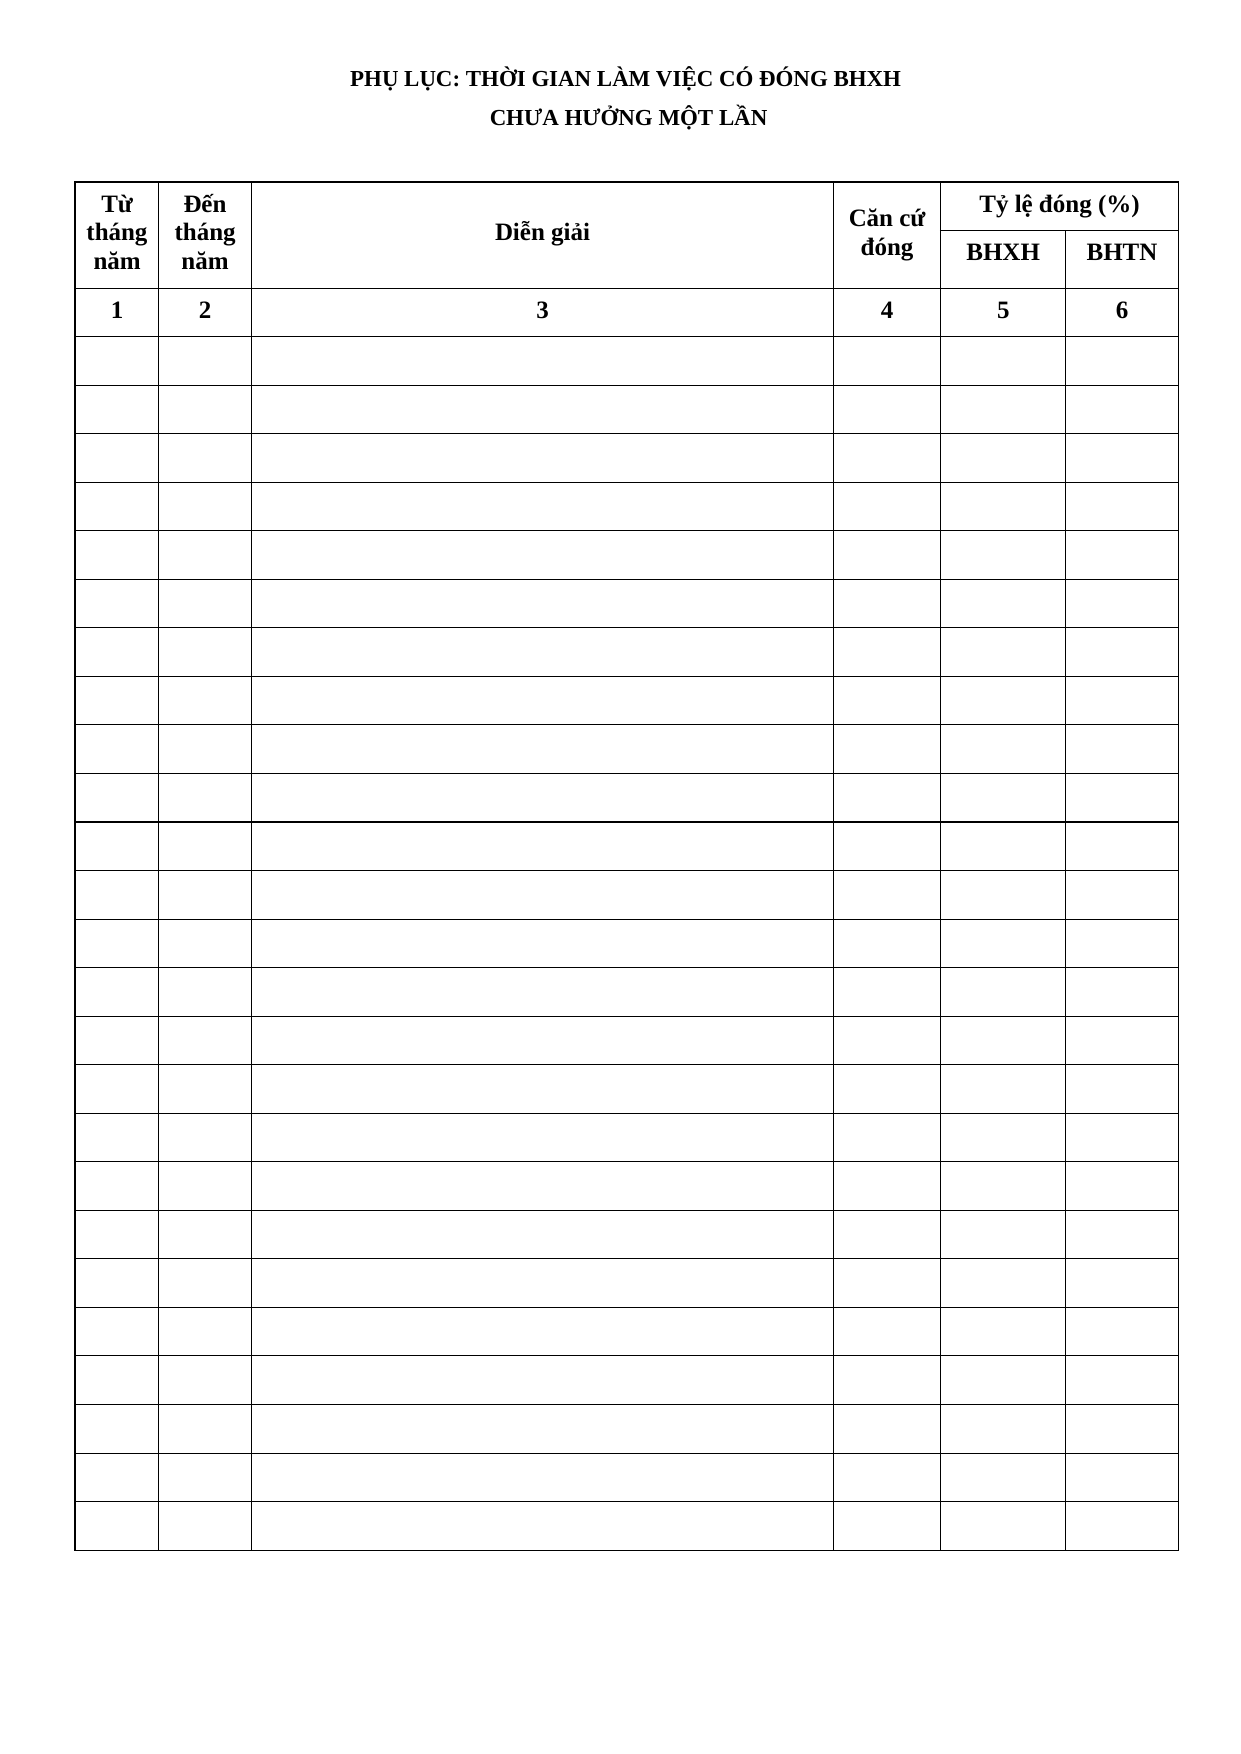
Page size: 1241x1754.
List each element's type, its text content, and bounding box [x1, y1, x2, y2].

table_cell [941, 920, 1065, 967]
table_cell [1066, 531, 1178, 579]
table_cell [941, 628, 1065, 676]
table_cell [159, 1211, 251, 1258]
table_cell [1066, 968, 1178, 1016]
table_cell [76, 434, 158, 482]
table_cell [834, 1405, 940, 1452]
table_cell [834, 628, 940, 676]
table_cell [159, 628, 251, 676]
table_cell [252, 1454, 833, 1501]
table_cell [159, 1405, 251, 1452]
table_cell [252, 871, 833, 918]
table_cell [76, 1356, 158, 1404]
table_cell [76, 823, 158, 870]
table_cell [76, 580, 158, 627]
table_cell [834, 677, 940, 724]
table_cell [941, 968, 1065, 1016]
table_cell [252, 531, 833, 579]
table_cell [252, 968, 833, 1016]
table_cell [159, 920, 251, 967]
text PHỤ LỤC: THỜI GIAN LÀM VIỆC CÓ ĐÓNG BHXH [75, 65, 1182, 91]
table_cell [941, 871, 1065, 918]
table_cell [834, 774, 940, 821]
table_cell [76, 1211, 158, 1258]
table_cell [941, 1162, 1065, 1210]
table_cell 5 [941, 289, 1065, 336]
table_cell [252, 337, 833, 384]
table_cell BHTN [1066, 231, 1178, 287]
table_cell [1066, 677, 1178, 724]
table_cell [76, 774, 158, 821]
table_cell [834, 1017, 940, 1064]
table_cell [834, 1502, 940, 1549]
table_cell [1066, 1162, 1178, 1210]
table_header Căn cứ đóng [834, 183, 940, 287]
table_cell [941, 774, 1065, 821]
table_cell [252, 483, 833, 530]
table_cell [1066, 1502, 1178, 1549]
table_header Tỷ lệ đóng (%) [941, 183, 1178, 230]
table_cell [834, 1211, 940, 1258]
table_cell [252, 1502, 833, 1549]
table_cell [834, 1162, 940, 1210]
table_cell [159, 1454, 251, 1501]
table_cell [159, 725, 251, 773]
table_header Đến tháng năm [159, 183, 251, 287]
table_cell [159, 1356, 251, 1404]
table_cell [941, 1211, 1065, 1258]
table_cell 1 [76, 289, 158, 336]
table_cell [834, 968, 940, 1016]
table_cell [1066, 386, 1178, 433]
table_cell [76, 483, 158, 530]
table_cell [834, 1454, 940, 1501]
table_cell [76, 968, 158, 1016]
table_cell [1066, 628, 1178, 676]
table_cell [1066, 1114, 1178, 1161]
table_cell [1066, 1356, 1178, 1404]
table_cell [76, 725, 158, 773]
table_cell [834, 823, 940, 870]
table_cell [1066, 920, 1178, 967]
table_cell [941, 1454, 1065, 1501]
table_cell [76, 1259, 158, 1307]
table_cell [252, 920, 833, 967]
table_cell [1066, 434, 1178, 482]
table_cell [1066, 1259, 1178, 1307]
table_cell [941, 1308, 1065, 1355]
table_cell [252, 1211, 833, 1258]
table_cell [834, 920, 940, 967]
table_cell [252, 774, 833, 821]
table_cell [252, 725, 833, 773]
table_cell [76, 1162, 158, 1210]
table_cell [159, 823, 251, 870]
table_cell [941, 677, 1065, 724]
text CHƯA HƯỞNG MỘT LẦN [75, 104, 1182, 130]
table_cell [941, 434, 1065, 482]
table_cell 4 [834, 289, 940, 336]
table_cell [941, 531, 1065, 579]
table_cell [252, 823, 833, 870]
table_cell [941, 386, 1065, 433]
table_cell [252, 1017, 833, 1064]
table_cell [941, 580, 1065, 627]
table_cell [941, 1356, 1065, 1404]
table_cell [834, 434, 940, 482]
table_cell [941, 337, 1065, 384]
table_cell [941, 725, 1065, 773]
table_cell [252, 628, 833, 676]
table_cell 2 [159, 289, 251, 336]
table_cell [76, 1308, 158, 1355]
table_cell [159, 1162, 251, 1210]
table_cell [76, 1454, 158, 1501]
table_cell [834, 580, 940, 627]
table_cell [834, 483, 940, 530]
table_cell [1066, 1017, 1178, 1064]
table_cell [1066, 1211, 1178, 1258]
table_cell 6 [1066, 289, 1178, 336]
table_cell [159, 434, 251, 482]
table_cell [834, 531, 940, 579]
table_cell [834, 386, 940, 433]
table_cell [159, 1065, 251, 1113]
table_header Diễn giải [252, 183, 833, 287]
table_cell [1066, 1308, 1178, 1355]
table_cell [159, 677, 251, 724]
table_cell [834, 1114, 940, 1161]
table_cell [941, 1114, 1065, 1161]
table_cell [76, 1017, 158, 1064]
table_cell [159, 1259, 251, 1307]
table_cell [76, 1405, 158, 1452]
table_cell [941, 1065, 1065, 1113]
table_cell [1066, 1065, 1178, 1113]
table_header Từ tháng năm [76, 183, 158, 287]
table_cell 3 [252, 289, 833, 336]
table_cell [252, 1065, 833, 1113]
table_cell [252, 1162, 833, 1210]
table_cell [834, 1065, 940, 1113]
table_cell [941, 1017, 1065, 1064]
table_cell [76, 1502, 158, 1549]
table_cell [252, 1405, 833, 1452]
table_cell [159, 337, 251, 384]
table_cell [159, 968, 251, 1016]
table_cell [1066, 871, 1178, 918]
table_cell [76, 1114, 158, 1161]
table_cell [941, 823, 1065, 870]
table_cell [1066, 337, 1178, 384]
table_cell [941, 1502, 1065, 1549]
table_cell [941, 483, 1065, 530]
table_cell [159, 1017, 251, 1064]
table_cell [1066, 483, 1178, 530]
table_cell [76, 337, 158, 384]
table_cell [252, 1308, 833, 1355]
table_cell [941, 1259, 1065, 1307]
table_cell [159, 386, 251, 433]
table_cell [252, 386, 833, 433]
table_cell [252, 1114, 833, 1161]
table_cell [834, 1308, 940, 1355]
table_cell [252, 434, 833, 482]
table_cell [159, 1308, 251, 1355]
table_cell [76, 628, 158, 676]
table_cell [159, 531, 251, 579]
table_cell BHXH [941, 231, 1065, 287]
table_cell [1066, 823, 1178, 870]
table_cell [252, 677, 833, 724]
table_cell [252, 1259, 833, 1307]
table_cell [834, 1259, 940, 1307]
table_cell [76, 871, 158, 918]
table_cell [834, 871, 940, 918]
table_cell [159, 1502, 251, 1549]
table_cell [941, 1405, 1065, 1452]
table_cell [76, 920, 158, 967]
table_cell [159, 1114, 251, 1161]
table_cell [834, 1356, 940, 1404]
table_cell [159, 774, 251, 821]
table_cell [1066, 580, 1178, 627]
table_cell [76, 677, 158, 724]
table_cell [1066, 725, 1178, 773]
table_cell [159, 871, 251, 918]
table_cell [159, 483, 251, 530]
table_cell [159, 580, 251, 627]
table_cell [834, 725, 940, 773]
table_cell [252, 580, 833, 627]
table_cell [76, 386, 158, 433]
table_cell [1066, 1405, 1178, 1452]
table_cell [252, 1356, 833, 1404]
table_cell [834, 337, 940, 384]
table_cell [76, 531, 158, 579]
table_cell [1066, 1454, 1178, 1501]
table_cell [76, 1065, 158, 1113]
table_cell [1066, 774, 1178, 821]
